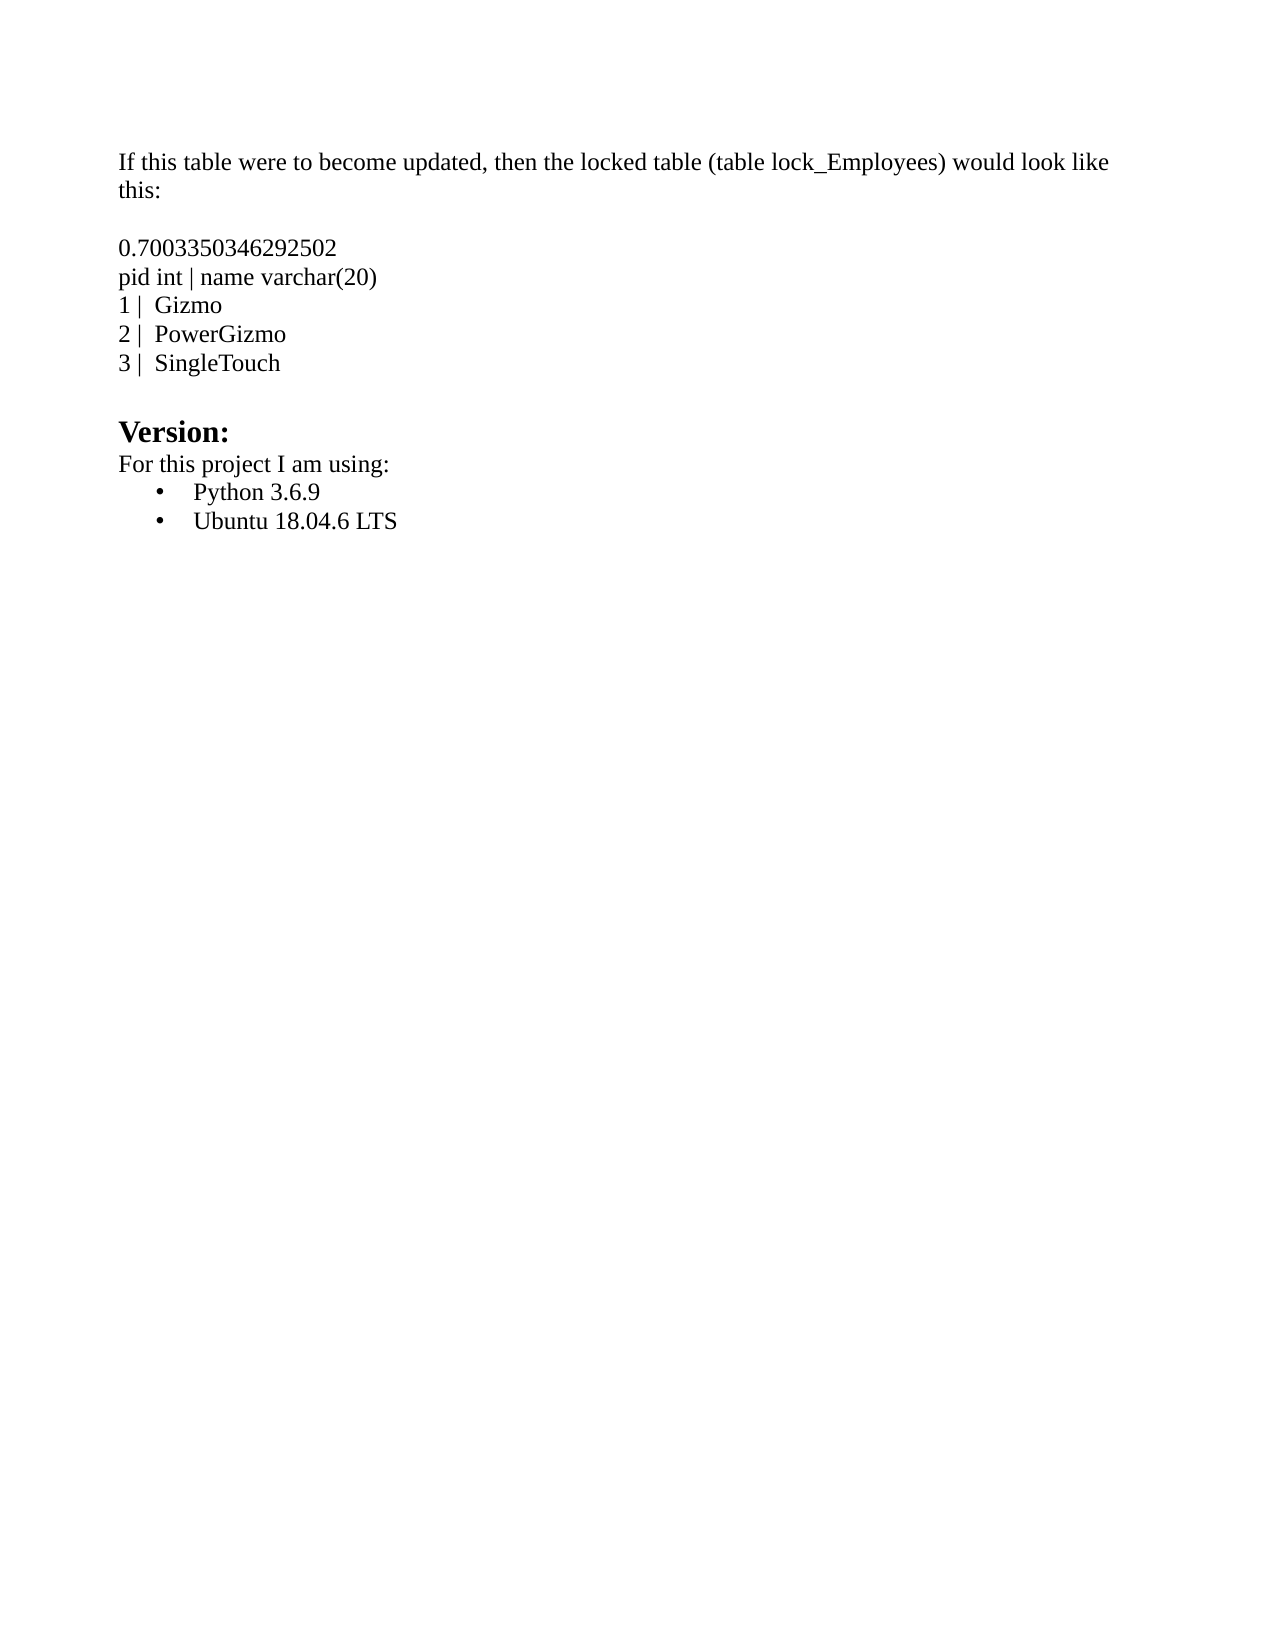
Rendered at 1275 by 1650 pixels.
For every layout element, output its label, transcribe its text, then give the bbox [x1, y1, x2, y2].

list Ubuntu 18.04.6 LTS [156, 506, 1157, 564]
text 2 | PowerGizmo [118, 319, 1157, 348]
text For this project I am using: [118, 449, 1157, 477]
text Version: [118, 377, 1157, 449]
text 0.7003350346292502 [118, 233, 1157, 262]
list Python 3.6.9 [156, 477, 1157, 506]
text 3 | SingleTouch [118, 348, 1157, 377]
text If this table were to become updated, then the locked table (table lock_Employees) would look like this: [118, 147, 1157, 204]
text pid int | name varchar(20) [118, 262, 1157, 291]
text 1 | Gizmo [118, 291, 1157, 319]
